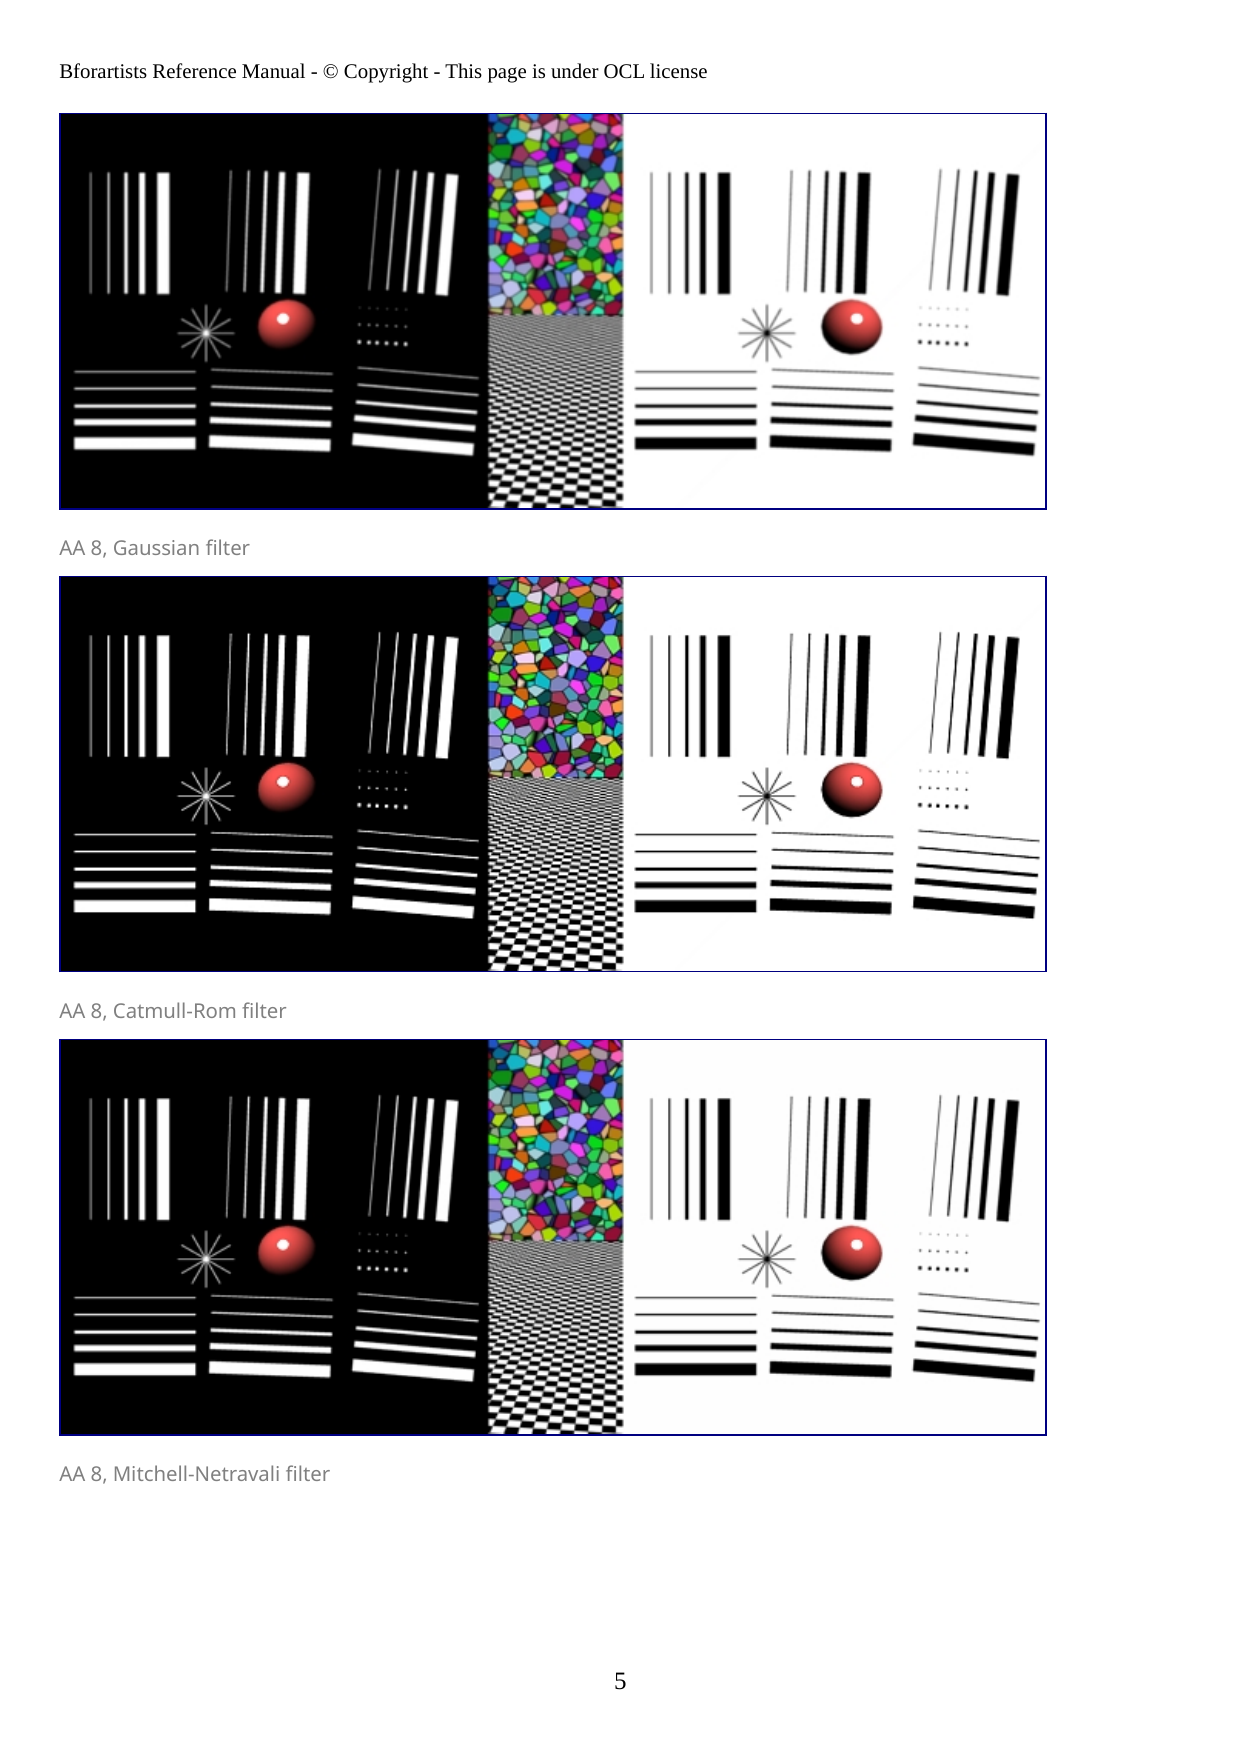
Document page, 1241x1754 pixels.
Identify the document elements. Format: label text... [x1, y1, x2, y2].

picture [61, 577, 1045, 971]
picture [61, 1040, 1045, 1434]
text AA 8, Mitchell-Netravali filter [59, 1456, 1181, 1487]
picture [61, 114, 1045, 508]
text AA 8, Gaussian filter [59, 530, 1181, 561]
text AA 8, Catmull-Rom filter [59, 993, 1181, 1024]
